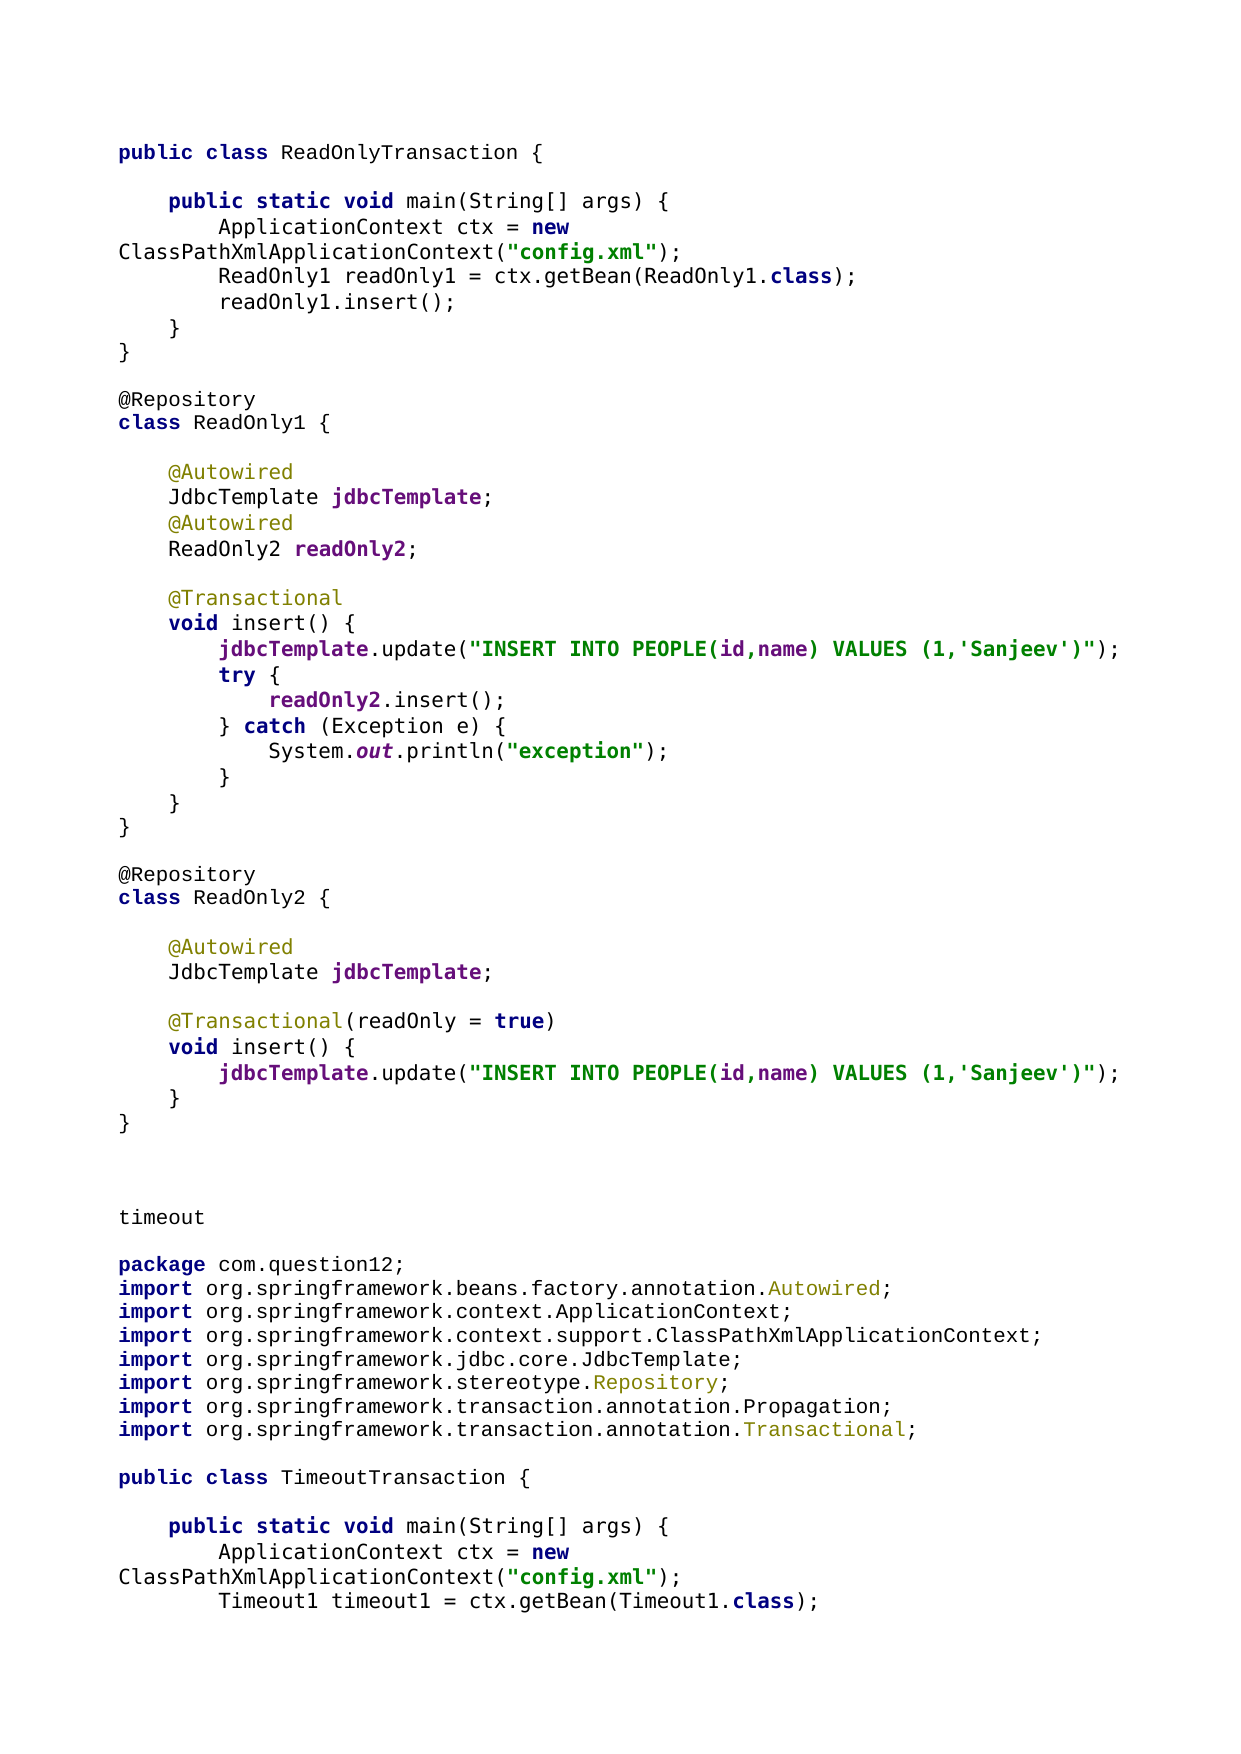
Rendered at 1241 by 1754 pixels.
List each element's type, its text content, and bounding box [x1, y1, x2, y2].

text ReadOnly2 readOnly2; [118, 537, 1122, 562]
text try { [118, 663, 1122, 688]
text import org.springframework.jdbc.core.JdbcTemplate; [118, 1348, 1122, 1372]
text } [118, 816, 1122, 840]
text readOnly1.insert(); [118, 290, 1122, 316]
text @Repository [118, 389, 1122, 412]
text import org.springframework.transaction.annotation.Transactional; [118, 1419, 1122, 1443]
text import org.springframework.context.ApplicationContext; [118, 1301, 1122, 1325]
text @Autowired [118, 511, 1122, 537]
text @Repository [118, 864, 1122, 887]
text void insert() { [118, 1035, 1122, 1061]
text Timeout1 timeout1 = ctx.getBean(Timeout1.class); [118, 1589, 1122, 1615]
text } [118, 1086, 1122, 1112]
text } catch (Exception e) { [118, 714, 1122, 739]
text class ReadOnly1 { [118, 412, 1122, 436]
text public class ReadOnlyTransaction { [118, 142, 1122, 165]
text @Transactional(readOnly = true) [118, 1009, 1122, 1035]
text readOnly2.insert(); [118, 688, 1122, 714]
text } [118, 341, 1122, 365]
text JdbcTemplate jdbcTemplate; [118, 485, 1122, 511]
text timeout [118, 1207, 1122, 1230]
text System.out.println("exception"); [118, 739, 1122, 765]
text } [118, 791, 1122, 816]
text jdbcTemplate.update("INSERT INTO PEOPLE(id,name) VALUES (1,'Sanjeev')"); [118, 637, 1122, 663]
text public static void main(String[] args) { [118, 1514, 1122, 1540]
text void insert() { [118, 611, 1122, 637]
text ApplicationContext ctx = new ClassPathXmlApplicationContext("config.xml"); [118, 215, 1122, 264]
text ReadOnly1 readOnly1 = ctx.getBean(ReadOnly1.class); [118, 264, 1122, 290]
text @Autowired [118, 460, 1122, 485]
text ApplicationContext ctx = new ClassPathXmlApplicationContext("config.xml"); [118, 1540, 1122, 1589]
text } [118, 1112, 1122, 1136]
text jdbcTemplate.update("INSERT INTO PEOPLE(id,name) VALUES (1,'Sanjeev')"); [118, 1061, 1122, 1086]
text import org.springframework.transaction.annotation.Propagation; [118, 1396, 1122, 1419]
text import org.springframework.stereotype.Repository; [118, 1372, 1122, 1396]
text import org.springframework.context.support.ClassPathXmlApplicationContext; [118, 1325, 1122, 1348]
text } [118, 765, 1122, 791]
text @Transactional [118, 586, 1122, 611]
text } [118, 316, 1122, 341]
text JdbcTemplate jdbcTemplate; [118, 960, 1122, 986]
text class ReadOnly2 { [118, 887, 1122, 911]
text package com.question12; [118, 1254, 1122, 1278]
text import org.springframework.beans.factory.annotation.Autowired; [118, 1278, 1122, 1301]
text public class TimeoutTransaction { [118, 1467, 1122, 1490]
text @Autowired [118, 935, 1122, 960]
text public static void main(String[] args) { [118, 189, 1122, 215]
